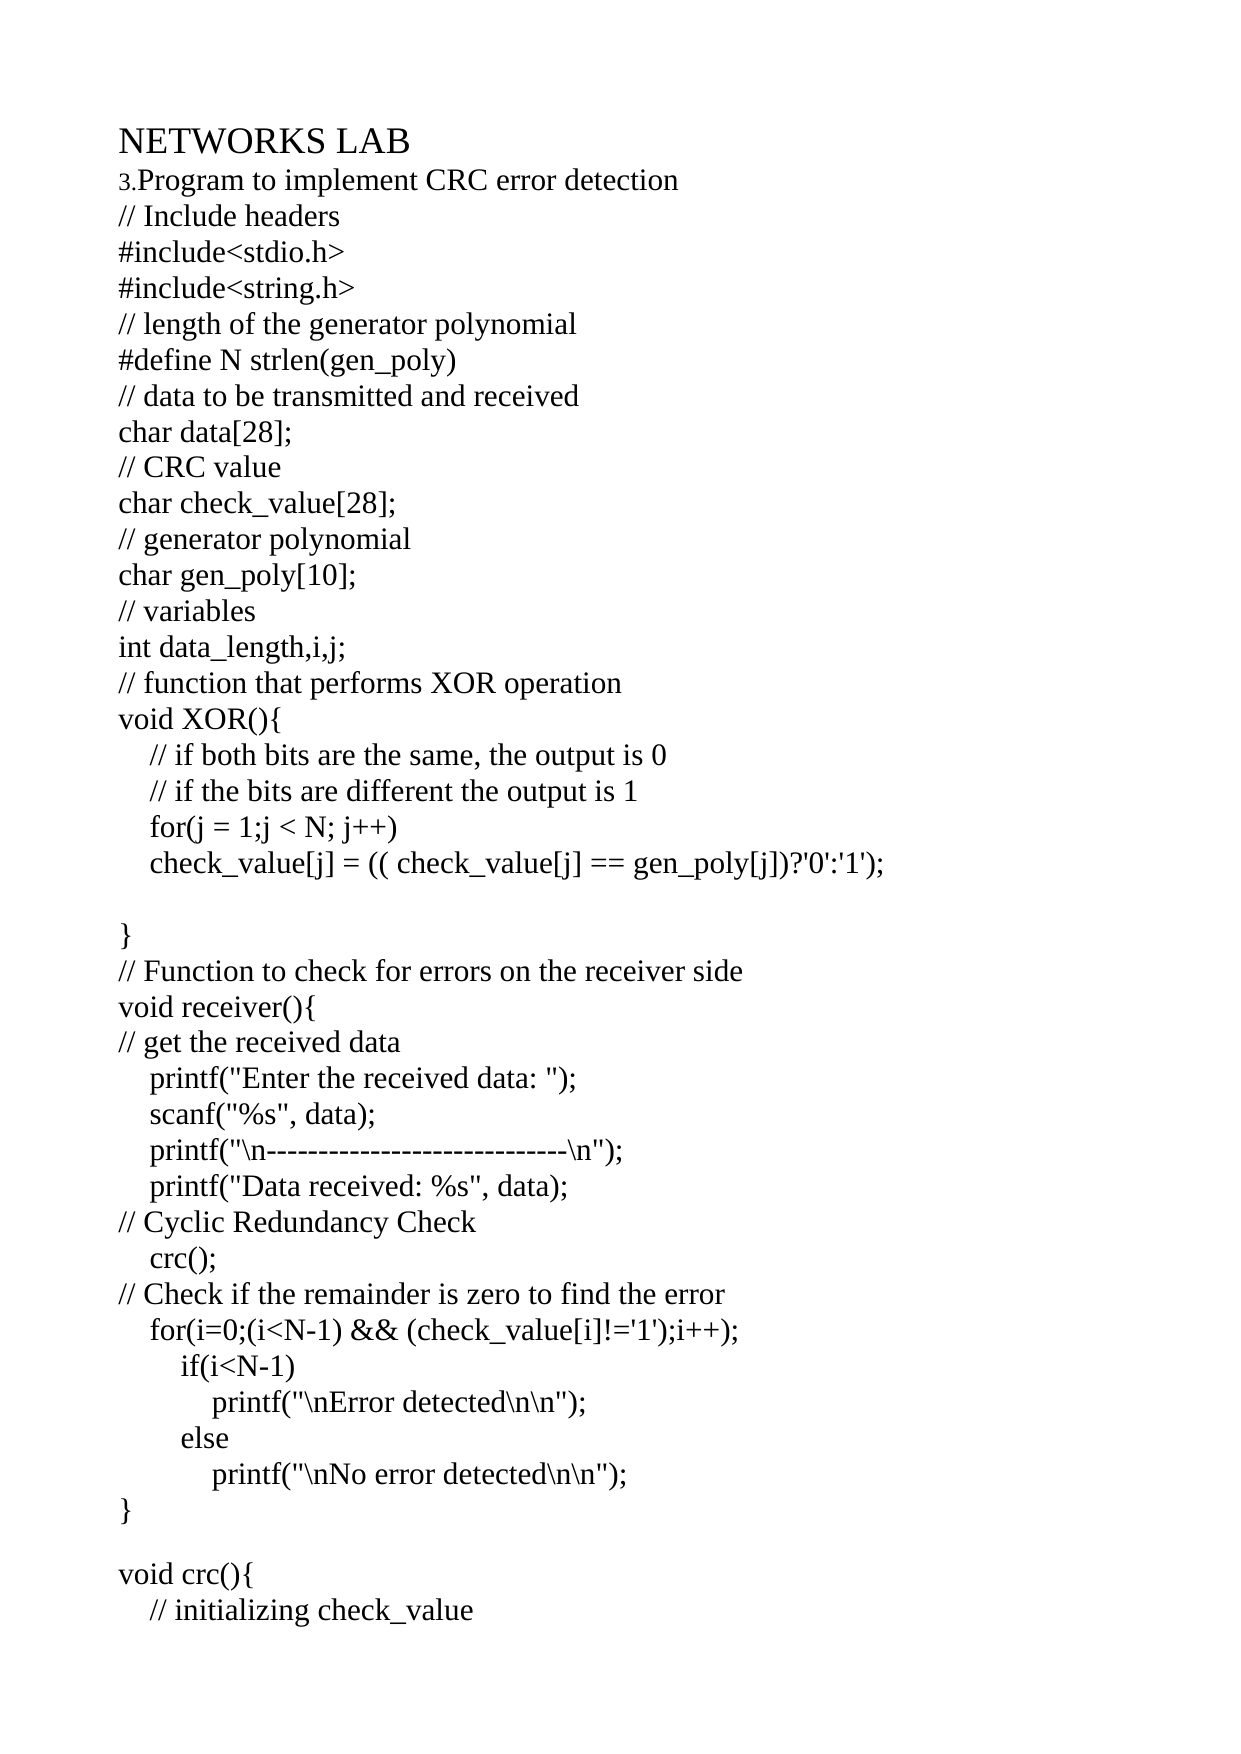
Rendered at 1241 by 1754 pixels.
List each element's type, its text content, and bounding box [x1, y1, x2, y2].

text void crc(){ [118, 1556, 1122, 1592]
text scanf("%s", data); [118, 1096, 1122, 1132]
text // length of the generator polynomial [118, 305, 1122, 341]
text printf("\nNo error detected\n\n"); [118, 1455, 1122, 1491]
text // CRC value [118, 449, 1122, 485]
text // if both bits are the same, the output is 0 [118, 736, 1122, 772]
text // Check if the remainder is zero to find the error [118, 1275, 1122, 1311]
text // Cyclic Redundancy Check [118, 1203, 1122, 1239]
text // Include headers [118, 197, 1122, 233]
text char gen_poly[10]; [118, 557, 1122, 592]
text // get the received data [118, 1024, 1122, 1060]
text check_value[j] = (( check_value[j] == gen_poly[j])?'0':'1'); [118, 844, 1122, 880]
text // generator polynomial [118, 521, 1122, 557]
text char check_value[28]; [118, 485, 1122, 521]
text NETWORKS LAB [118, 118, 1122, 161]
text printf("Enter the received data: "); [118, 1060, 1122, 1096]
text } [118, 916, 1122, 952]
text // variables [118, 592, 1122, 628]
text void receiver(){ [118, 988, 1122, 1024]
text #include<stdio.h> [118, 233, 1122, 269]
text else [118, 1419, 1122, 1455]
text crc(); [118, 1239, 1122, 1275]
text char data[28]; [118, 413, 1122, 449]
text void XOR(){ [118, 700, 1122, 736]
text // function that performs XOR operation [118, 664, 1122, 700]
text int data_length,i,j; [118, 628, 1122, 664]
text 3.Program to implement CRC error detection [118, 161, 1122, 197]
text } [118, 1491, 1122, 1527]
text if(i<N-1) [118, 1347, 1122, 1383]
text // if the bits are different the output is 1 [118, 772, 1122, 808]
text #include<string.h> [118, 269, 1122, 305]
text // Function to check for errors on the receiver side [118, 952, 1122, 988]
text // data to be transmitted and received [118, 377, 1122, 413]
text #define N strlen(gen_poly) [118, 341, 1122, 377]
text // initializing check_value [118, 1592, 1122, 1627]
text for(i=0;(i<N-1) && (check_value[i]!='1');i++); [118, 1311, 1122, 1347]
text printf("\n-----------------------------\n"); [118, 1132, 1122, 1167]
text printf("Data received: %s", data); [118, 1167, 1122, 1203]
text for(j = 1;j < N; j++) [118, 808, 1122, 844]
text printf("\nError detected\n\n"); [118, 1383, 1122, 1419]
